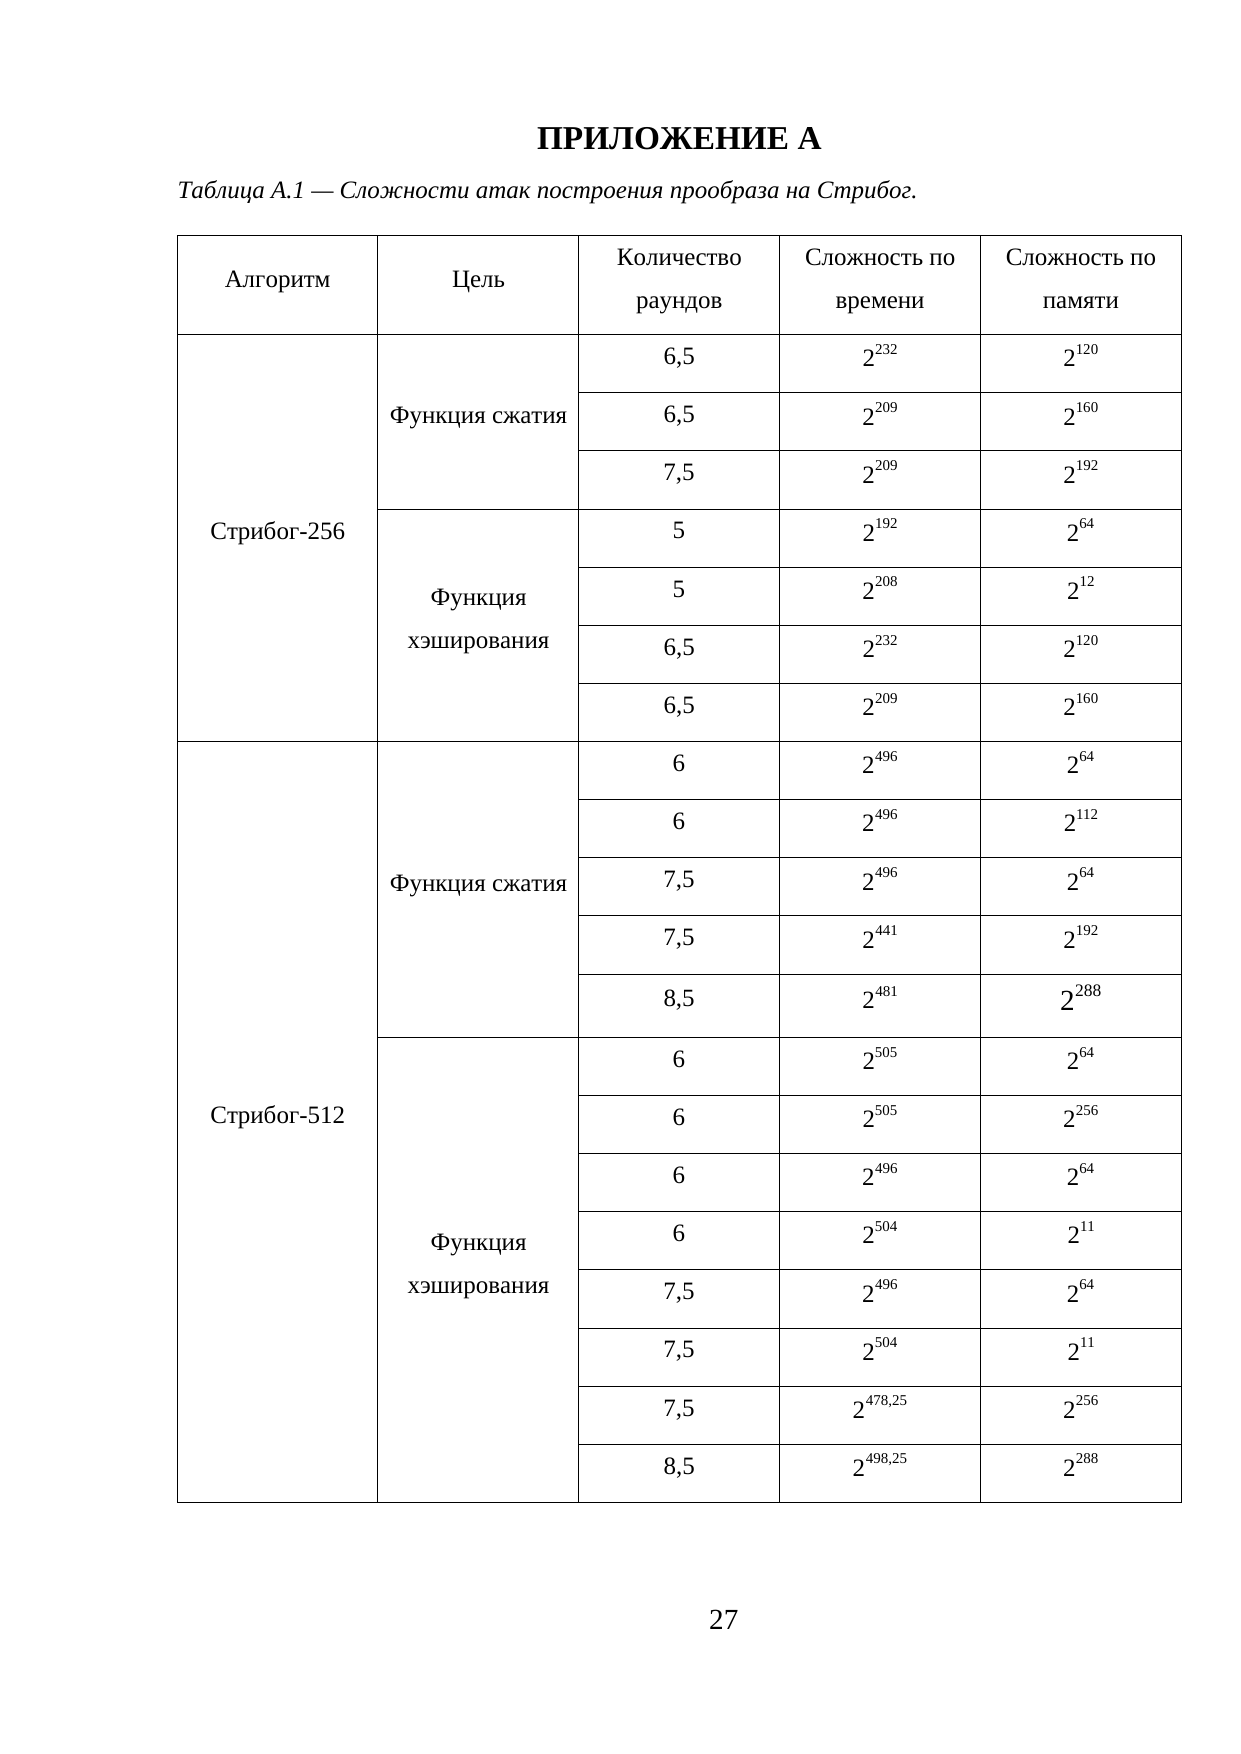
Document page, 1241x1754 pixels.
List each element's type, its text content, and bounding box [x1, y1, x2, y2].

table_cell [981, 684, 1181, 741]
table_cell [981, 1270, 1181, 1327]
table_cell [780, 510, 980, 567]
table_cell [579, 451, 779, 508]
table_cell [981, 568, 1181, 625]
table_cell [579, 1270, 779, 1327]
table_cell [780, 335, 980, 392]
table_cell [981, 800, 1181, 857]
table_cell [780, 916, 980, 973]
table_cell [780, 451, 980, 508]
table_header Сложность по времени [780, 236, 980, 334]
table_header Алгоритм [178, 236, 377, 334]
table_cell [579, 510, 779, 567]
table_cell [780, 800, 980, 857]
table_cell [579, 1212, 779, 1269]
table_cell [579, 975, 779, 1037]
table_cell [981, 1445, 1181, 1502]
table_cell [780, 1154, 980, 1211]
table_header Количество раундов [579, 236, 779, 334]
table_cell [780, 1387, 980, 1444]
table_cell [780, 1270, 980, 1327]
text Таблица А.1 — Сложности атак построения прообраза на Стрибог. [177, 176, 1181, 204]
table_cell [780, 858, 980, 915]
table_cell Стрибог-256 [178, 335, 377, 741]
table_cell [981, 335, 1181, 392]
table_cell [981, 742, 1181, 799]
table_cell [579, 335, 779, 392]
table_cell [981, 626, 1181, 683]
table_cell [981, 1329, 1181, 1386]
table_cell [780, 742, 980, 799]
table_cell [780, 684, 980, 741]
table_cell [981, 1096, 1181, 1153]
table_cell [780, 1038, 980, 1095]
table_cell [579, 916, 779, 973]
table_cell [780, 393, 980, 450]
table_cell [981, 1387, 1181, 1444]
table_cell [579, 626, 779, 683]
table_cell [981, 1212, 1181, 1269]
table_cell [981, 858, 1181, 915]
table_cell [579, 393, 779, 450]
table_cell [780, 626, 980, 683]
table_cell [981, 916, 1181, 973]
table_cell [981, 451, 1181, 508]
table_cell Стрибог-512 [178, 742, 377, 1502]
table_cell [981, 393, 1181, 450]
table_cell [579, 684, 779, 741]
table_cell [780, 1329, 980, 1386]
table_cell [579, 568, 779, 625]
table_cell [579, 742, 779, 799]
table_cell [780, 1096, 980, 1153]
table_cell Функция сжатия [378, 742, 578, 1037]
table_cell [579, 1038, 779, 1095]
table_cell [579, 1154, 779, 1211]
table_cell [981, 510, 1181, 567]
table_cell [981, 1038, 1181, 1095]
table_cell [579, 1096, 779, 1153]
table_cell [780, 568, 980, 625]
table_cell [579, 1445, 779, 1502]
table_cell Функция сжатия [378, 335, 578, 508]
table_cell Функция хэширования [378, 1038, 578, 1502]
table_cell [579, 1387, 779, 1444]
table_cell [579, 800, 779, 857]
table_cell [579, 1329, 779, 1386]
table_cell [981, 975, 1181, 1037]
table_header Сложность по памяти [981, 236, 1181, 334]
table_cell [981, 1154, 1181, 1211]
table_cell [780, 1445, 980, 1502]
subtitle ПРИЛОЖЕНИЕ А [177, 118, 1181, 156]
table_cell [579, 858, 779, 915]
table_cell [780, 1212, 980, 1269]
table_cell [780, 975, 980, 1037]
table_cell Функция хэширования [378, 510, 578, 741]
table_header Цель [378, 236, 578, 334]
